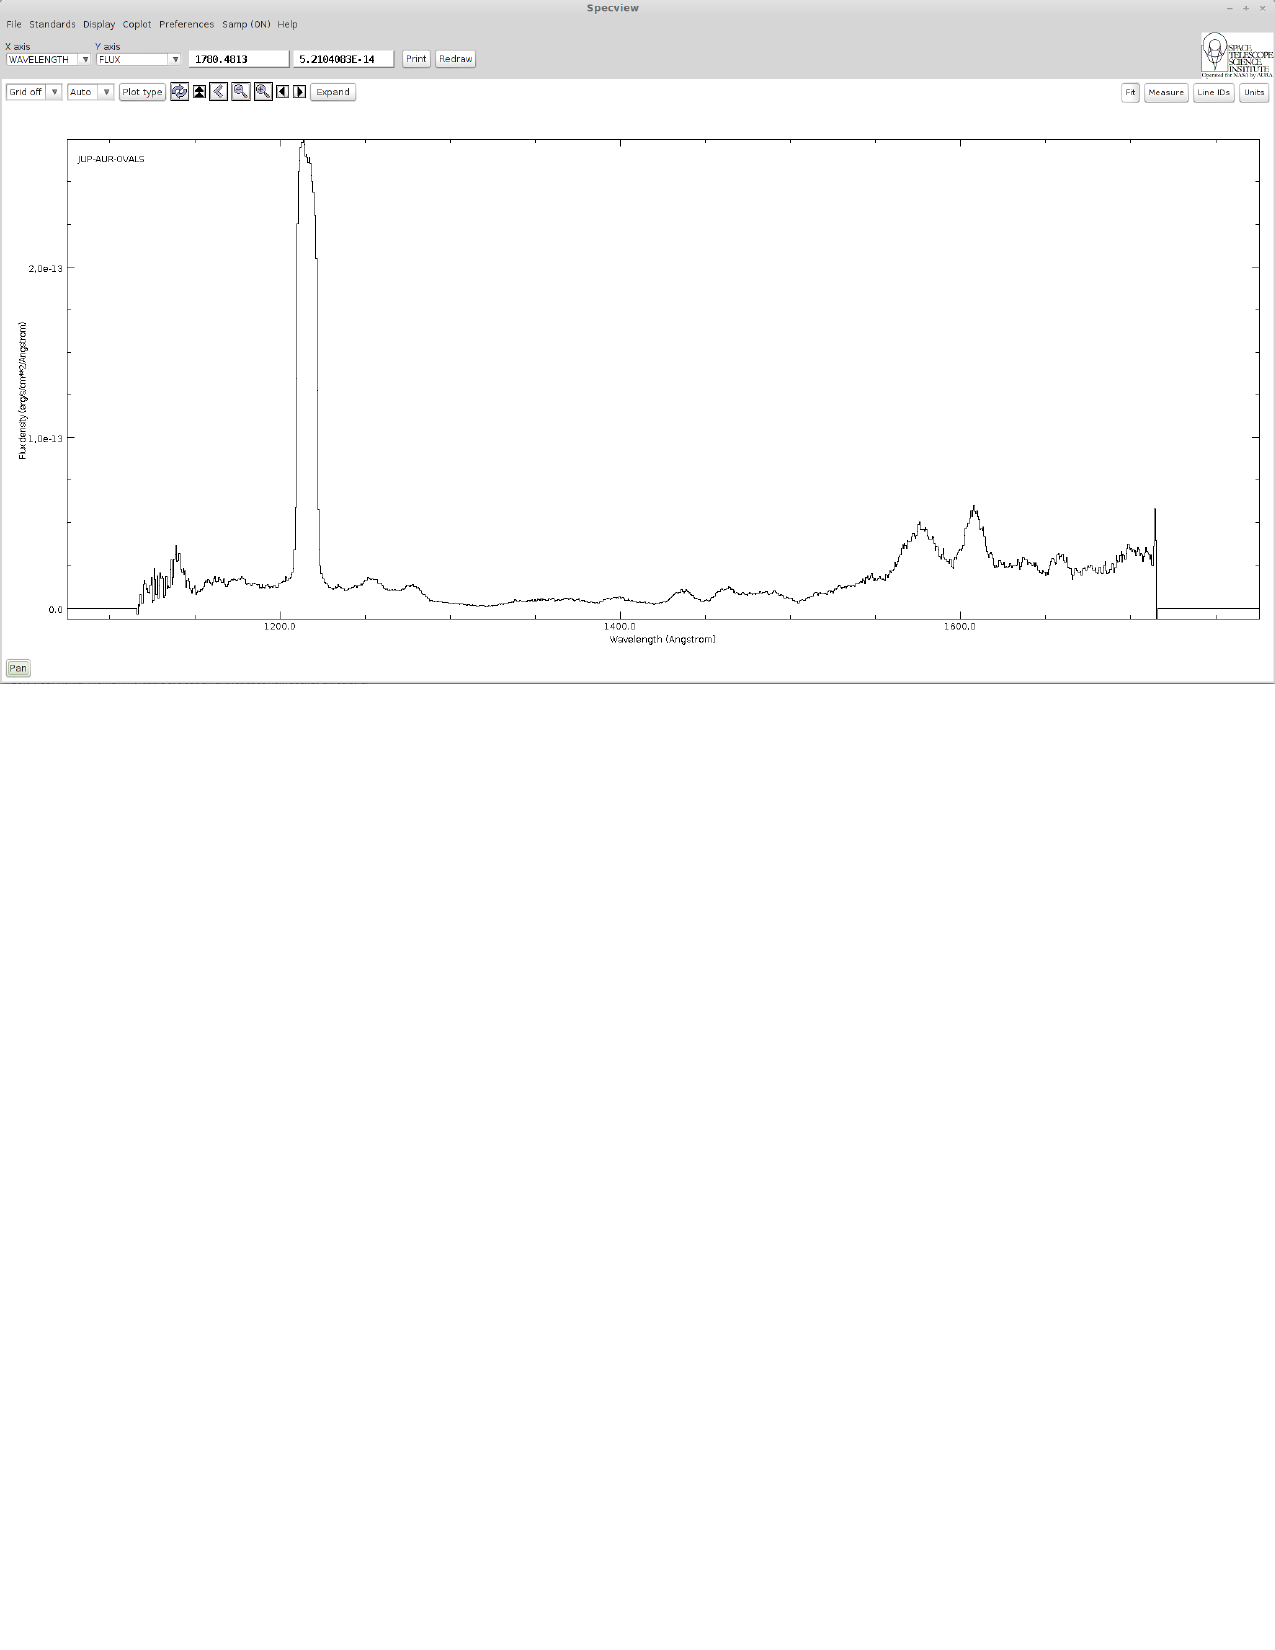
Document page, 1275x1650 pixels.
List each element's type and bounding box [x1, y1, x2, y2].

picture [0, 0, 1275, 684]
